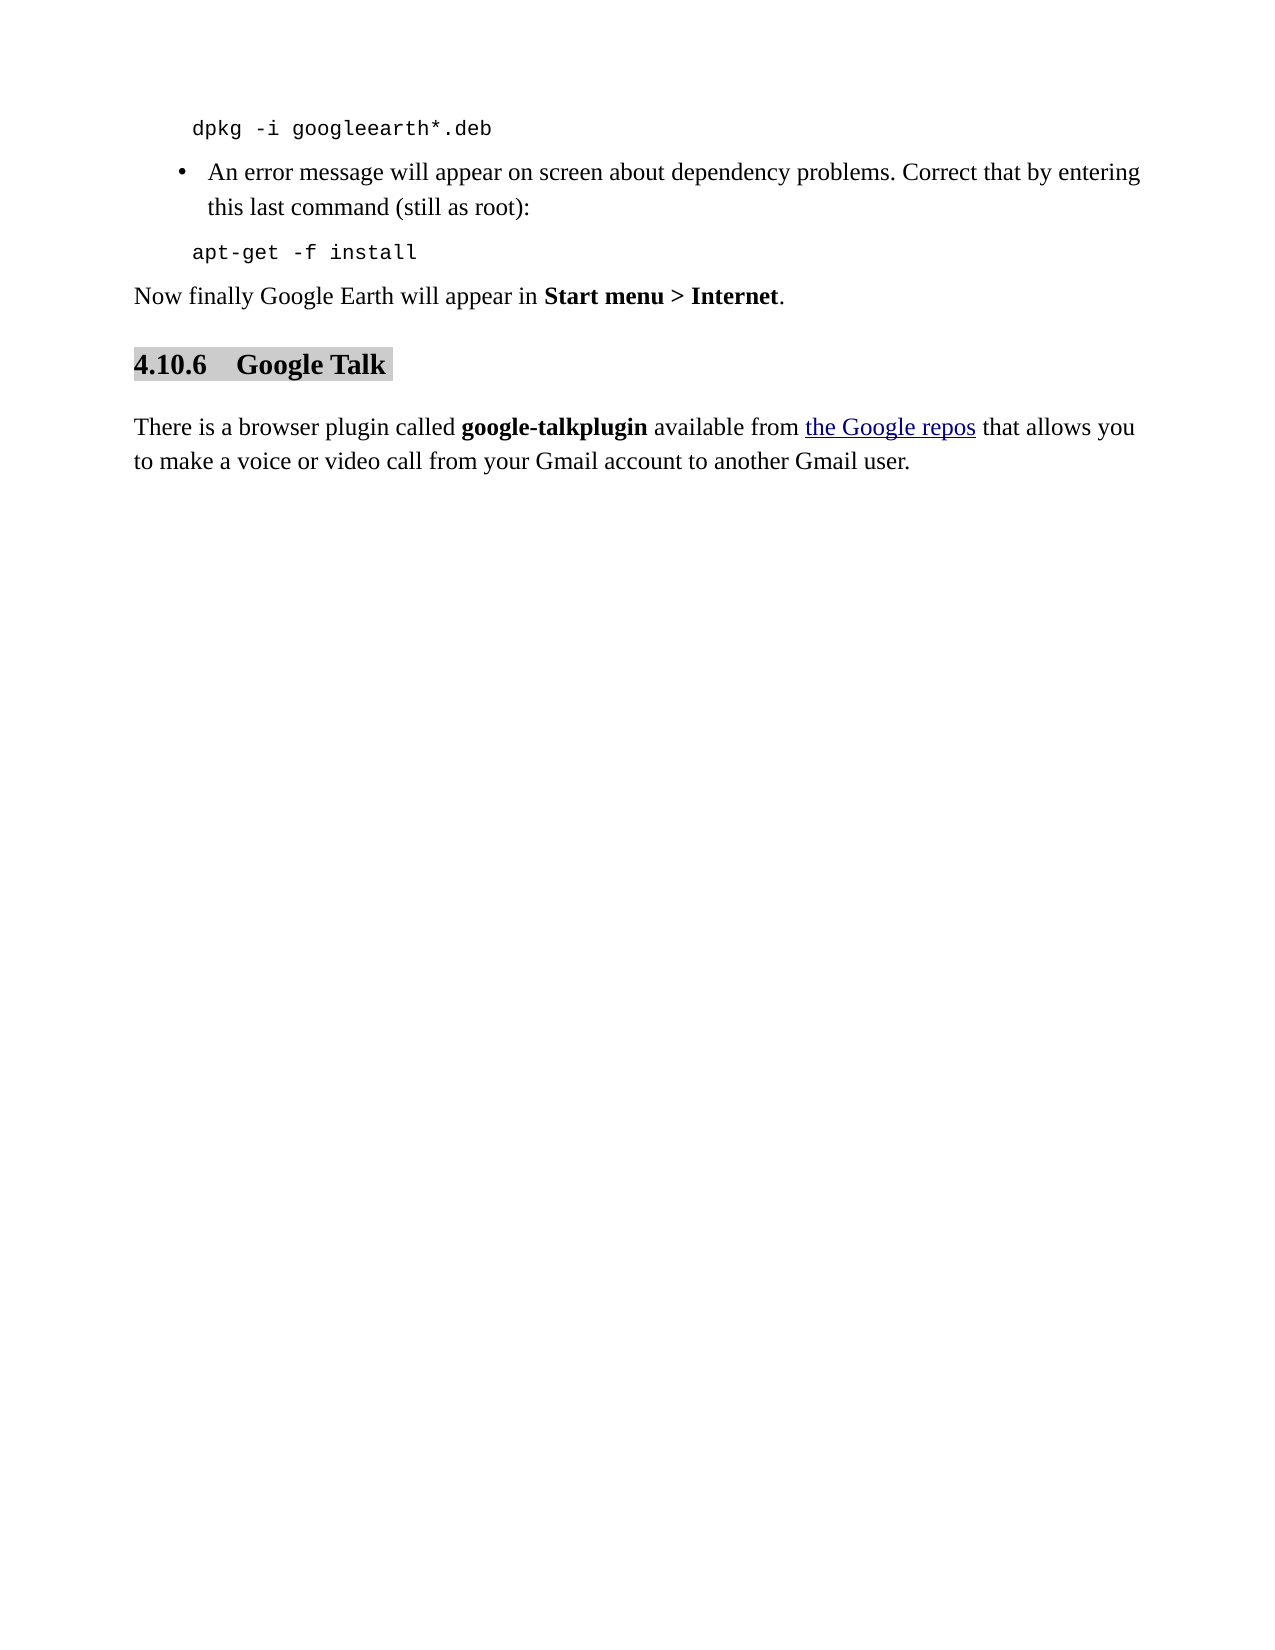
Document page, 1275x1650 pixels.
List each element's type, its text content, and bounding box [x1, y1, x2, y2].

list apt-get -f install [162, 242, 1157, 266]
subtitle 4.10.6 Google Talk [393, 347, 1141, 381]
text There is a browser plugin called google-talkplugin available from the Google repos that allows you to make a voice or video call from your Gmail account to another Gmail user. [134, 412, 1141, 475]
list dpkg -i googleearth*.deb [162, 118, 1157, 142]
text Now finally Google Earth will appear in Start menu > Internet. [134, 281, 1141, 310]
list An error message will appear on screen about dependency problems. Correct that by entering this last command (still as root): [178, 157, 1141, 221]
